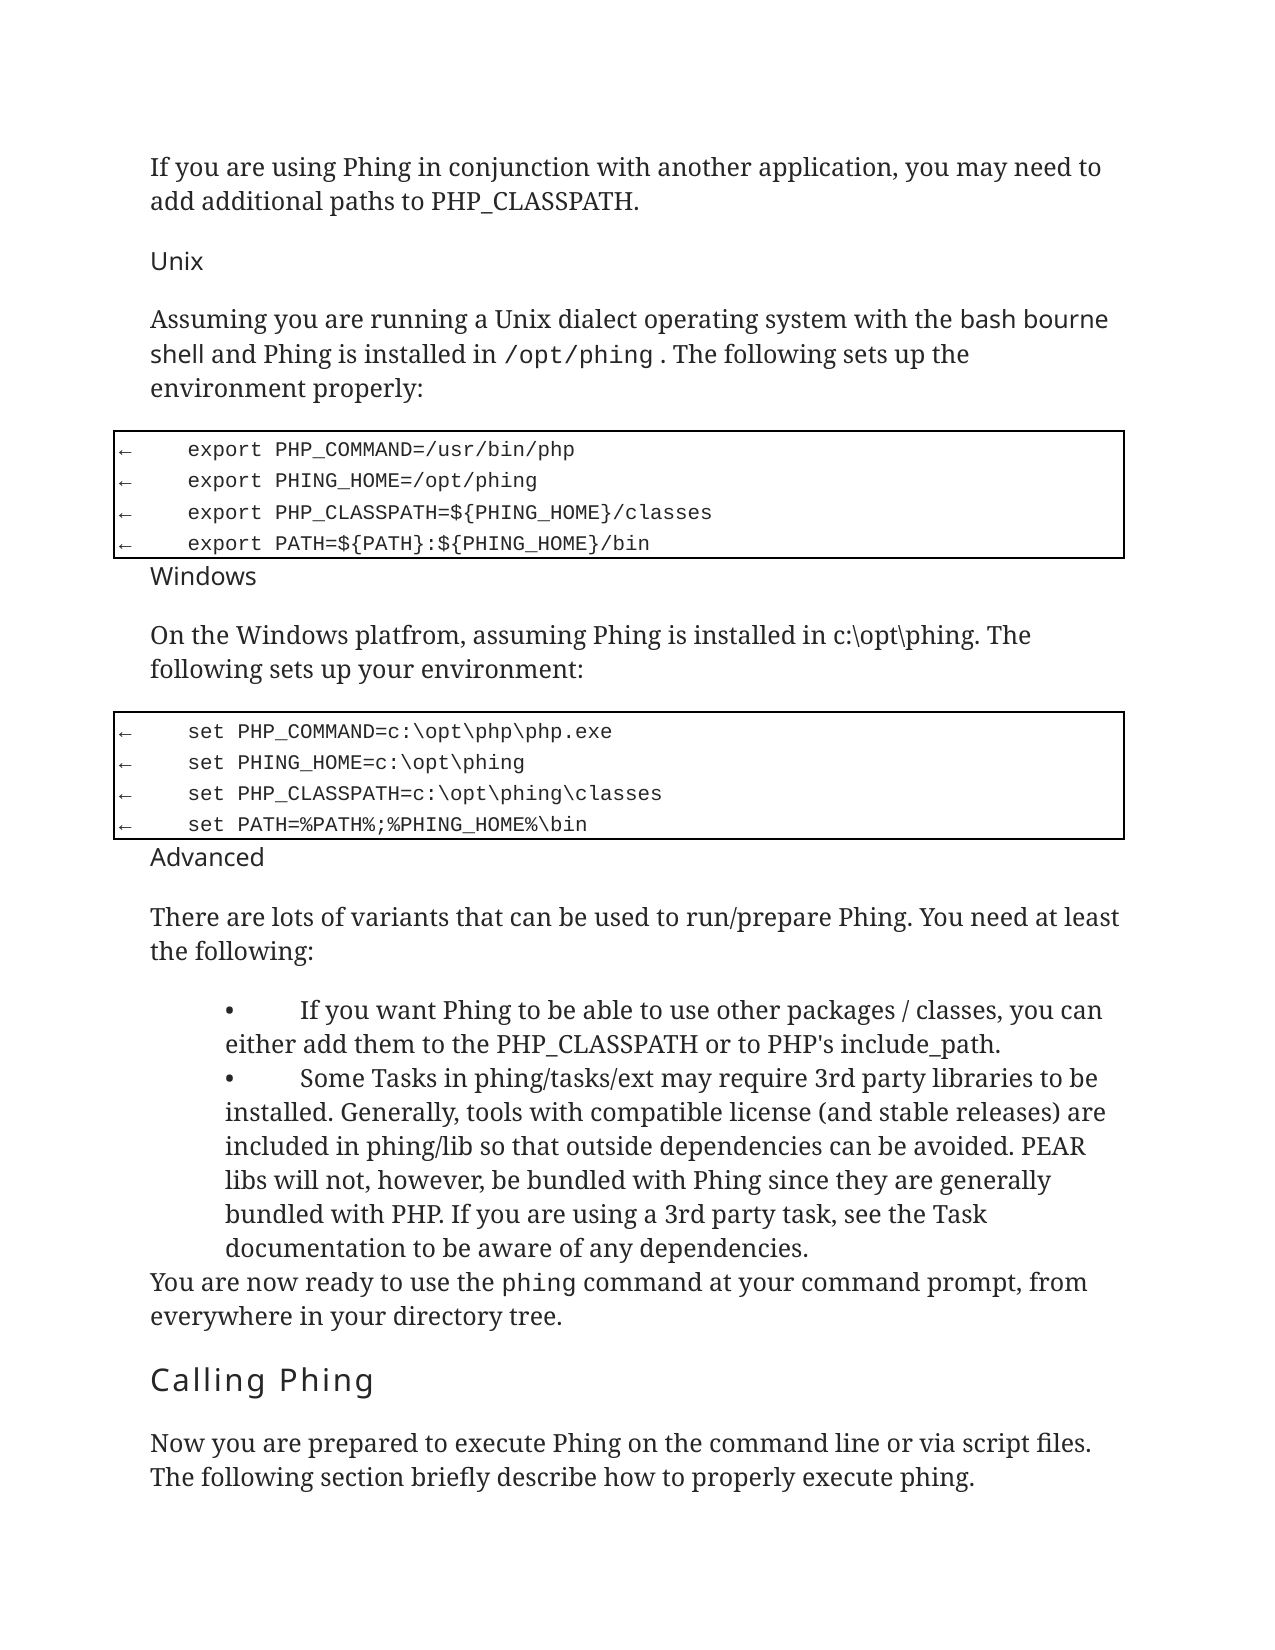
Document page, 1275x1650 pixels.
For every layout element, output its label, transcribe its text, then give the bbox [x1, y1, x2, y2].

text Unix [150, 243, 1125, 277]
text Now you are prepared to execute Phing on the command line or via script files. The following section briefly describe how to properly execute phing. [150, 1426, 1125, 1494]
text There are lots of variants that can be used to run/prepare Phing. You need at least the following: [150, 899, 1125, 967]
text • Some Tasks in phing/tasks/ext may require 3rd party libraries to be installed. Generally, tools with compatible license (and stable releases) are included in phing/lib so that outside dependencies can be avoided. PEAR libs will not, however, be bundled with Phing since they are generally bundled with PHP. If you are using a 3rd party task, see the Task documentation to be aware of any dependencies. [150, 1060, 1125, 1265]
text Calling Phing [150, 1358, 1125, 1401]
text You are now ready to use the phing command at your command prompt, from everywhere in your directory tree. [150, 1265, 1125, 1333]
list set PHP_CLASSPATH=c:\opt\phing\classes [115, 773, 1123, 805]
list export PHING_HOME=/opt/phing [115, 461, 1123, 492]
text If you are using Phing in conjunction with another application, you may need to add additional paths to PHP_CLASSPATH. [150, 150, 1125, 218]
text Advanced [150, 840, 1125, 874]
text Windows [150, 559, 1125, 593]
list export PATH=${PATH}:${PHING_HOME}/bin [115, 523, 1123, 557]
list set PHING_HOME=c:\opt\phing [115, 742, 1123, 773]
list set PATH=%PATH%;%PHING_HOME%\bin [115, 805, 1123, 838]
list set PHP_COMMAND=c:\opt\php\php.exe [115, 713, 1123, 742]
text On the Windows platfrom, assuming Phing is installed in c:\opt\phing. The following sets up your environment: [150, 618, 1125, 686]
list export PHP_COMMAND=/usr/bin/php [115, 432, 1123, 461]
text • If you want Phing to be able to use other packages / classes, you can either add them to the PHP_CLASSPATH or to PHP's include_path. [150, 992, 1125, 1060]
text Assuming you are running a Unix dialect operating system with the bash bourne shell and Phing is installed in /opt/phing . The following sets up the environment properly: [150, 302, 1125, 404]
list export PHP_CLASSPATH=${PHING_HOME}/classes [115, 492, 1123, 523]
